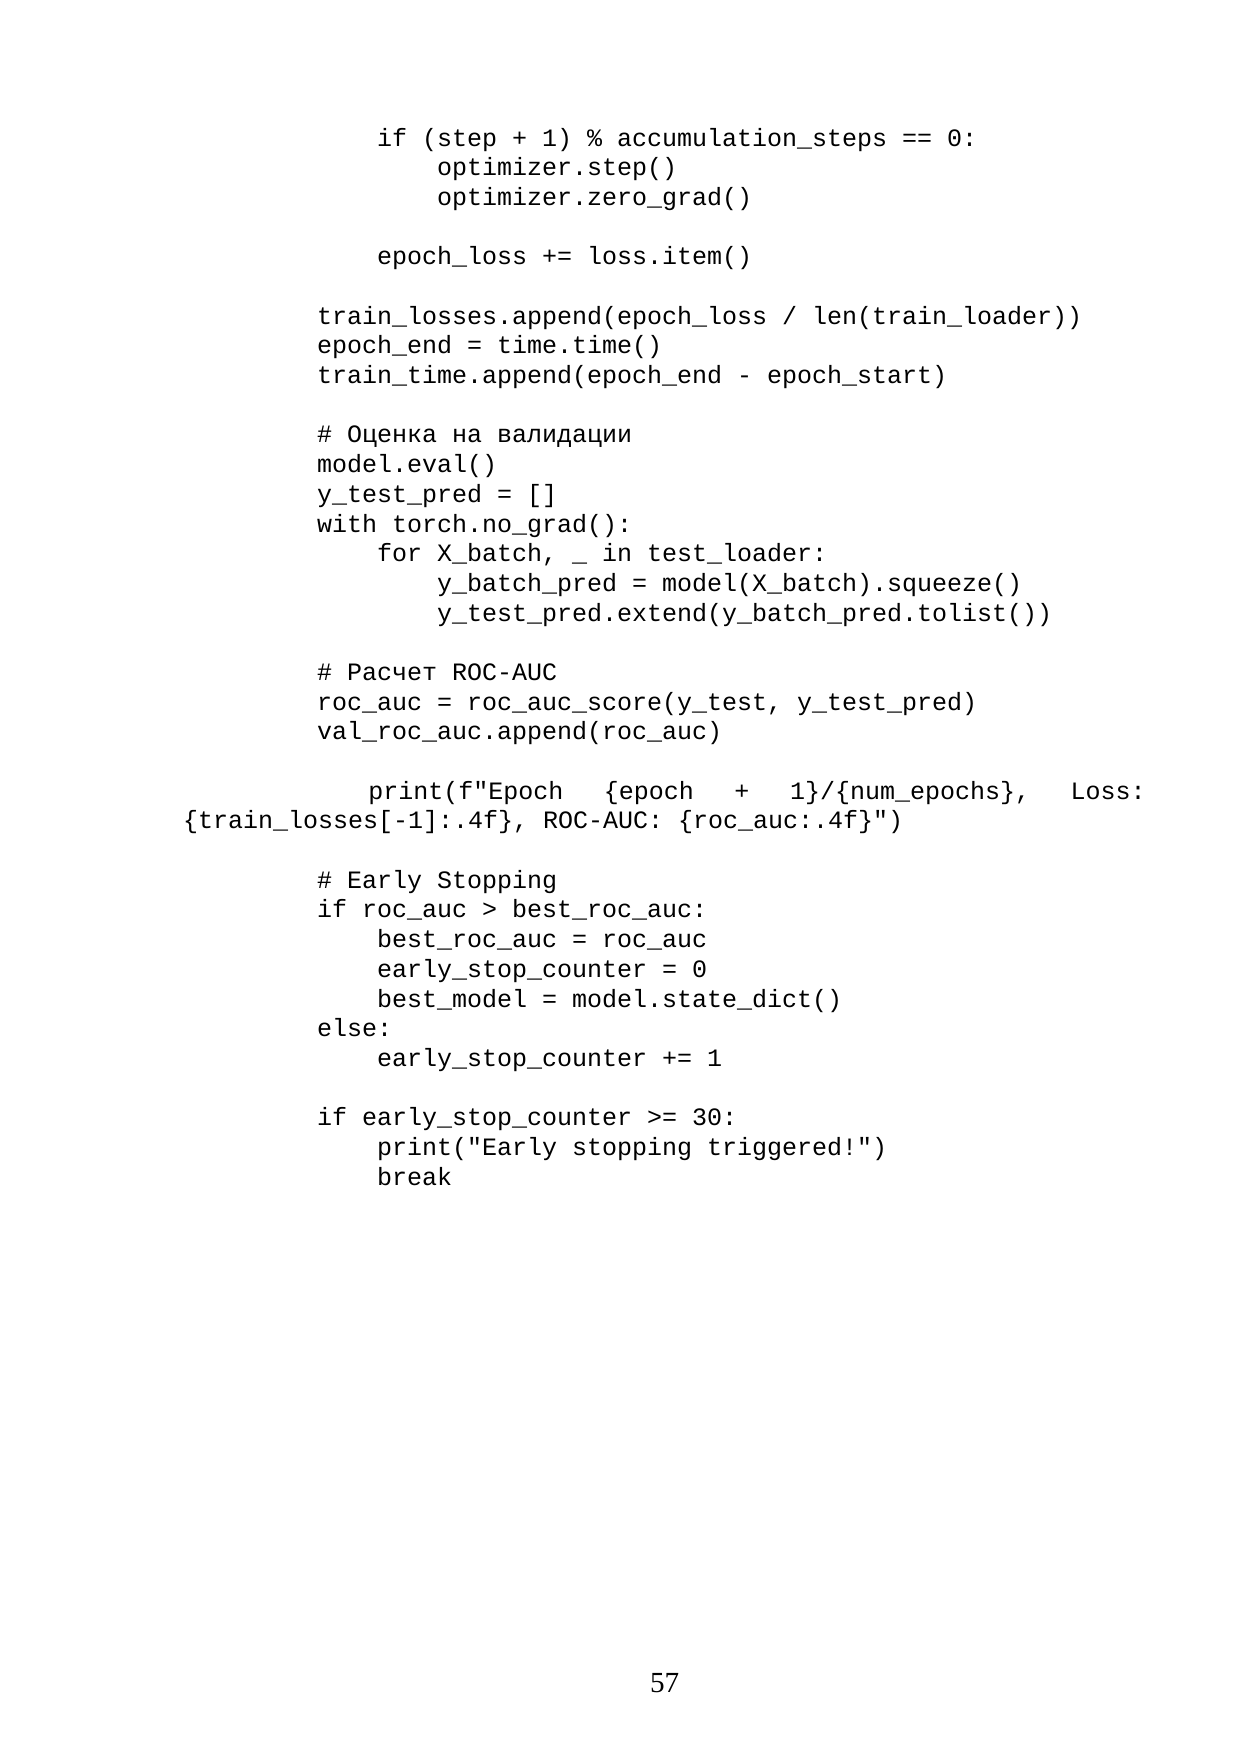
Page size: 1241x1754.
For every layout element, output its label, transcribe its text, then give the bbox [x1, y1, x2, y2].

table_header if (step + 1) % accumulation_steps == 0: optimizer.step() optimizer.zero_grad() epoch_loss += loss.item() train_losses.append(epoch_loss / len(train_loader)) epoch_end = time.time() train_time.append(epoch_end - epoch_start) # Оценка на валидации model.eval() y_test_pred = [] with torch.no_grad(): for X_batch, _ in test_loader: y_batch_pred = model(X_batch).squeeze() y_test_pred.extend(y_batch_pred.tolist()) # Расчет ROC-AUC roc_auc = roc_auc_score(y_test, y_test_pred) val_roc_auc.append(roc_auc) print(f"Epoch {epoch + 1}/{num_epochs}, Loss: {train_losses[-1]:.4f}, ROC-AUC: {roc_auc:.4f}") # Early Stopping if roc_auc > best_roc_auc: best_roc_auc = roc_auc early_stop_counter = 0 best_model = model.state_dict() else: early_stop_counter += 1 if early_stop_counter >= 30: print("Early stopping triggered!") break [177, 118, 1152, 1198]
